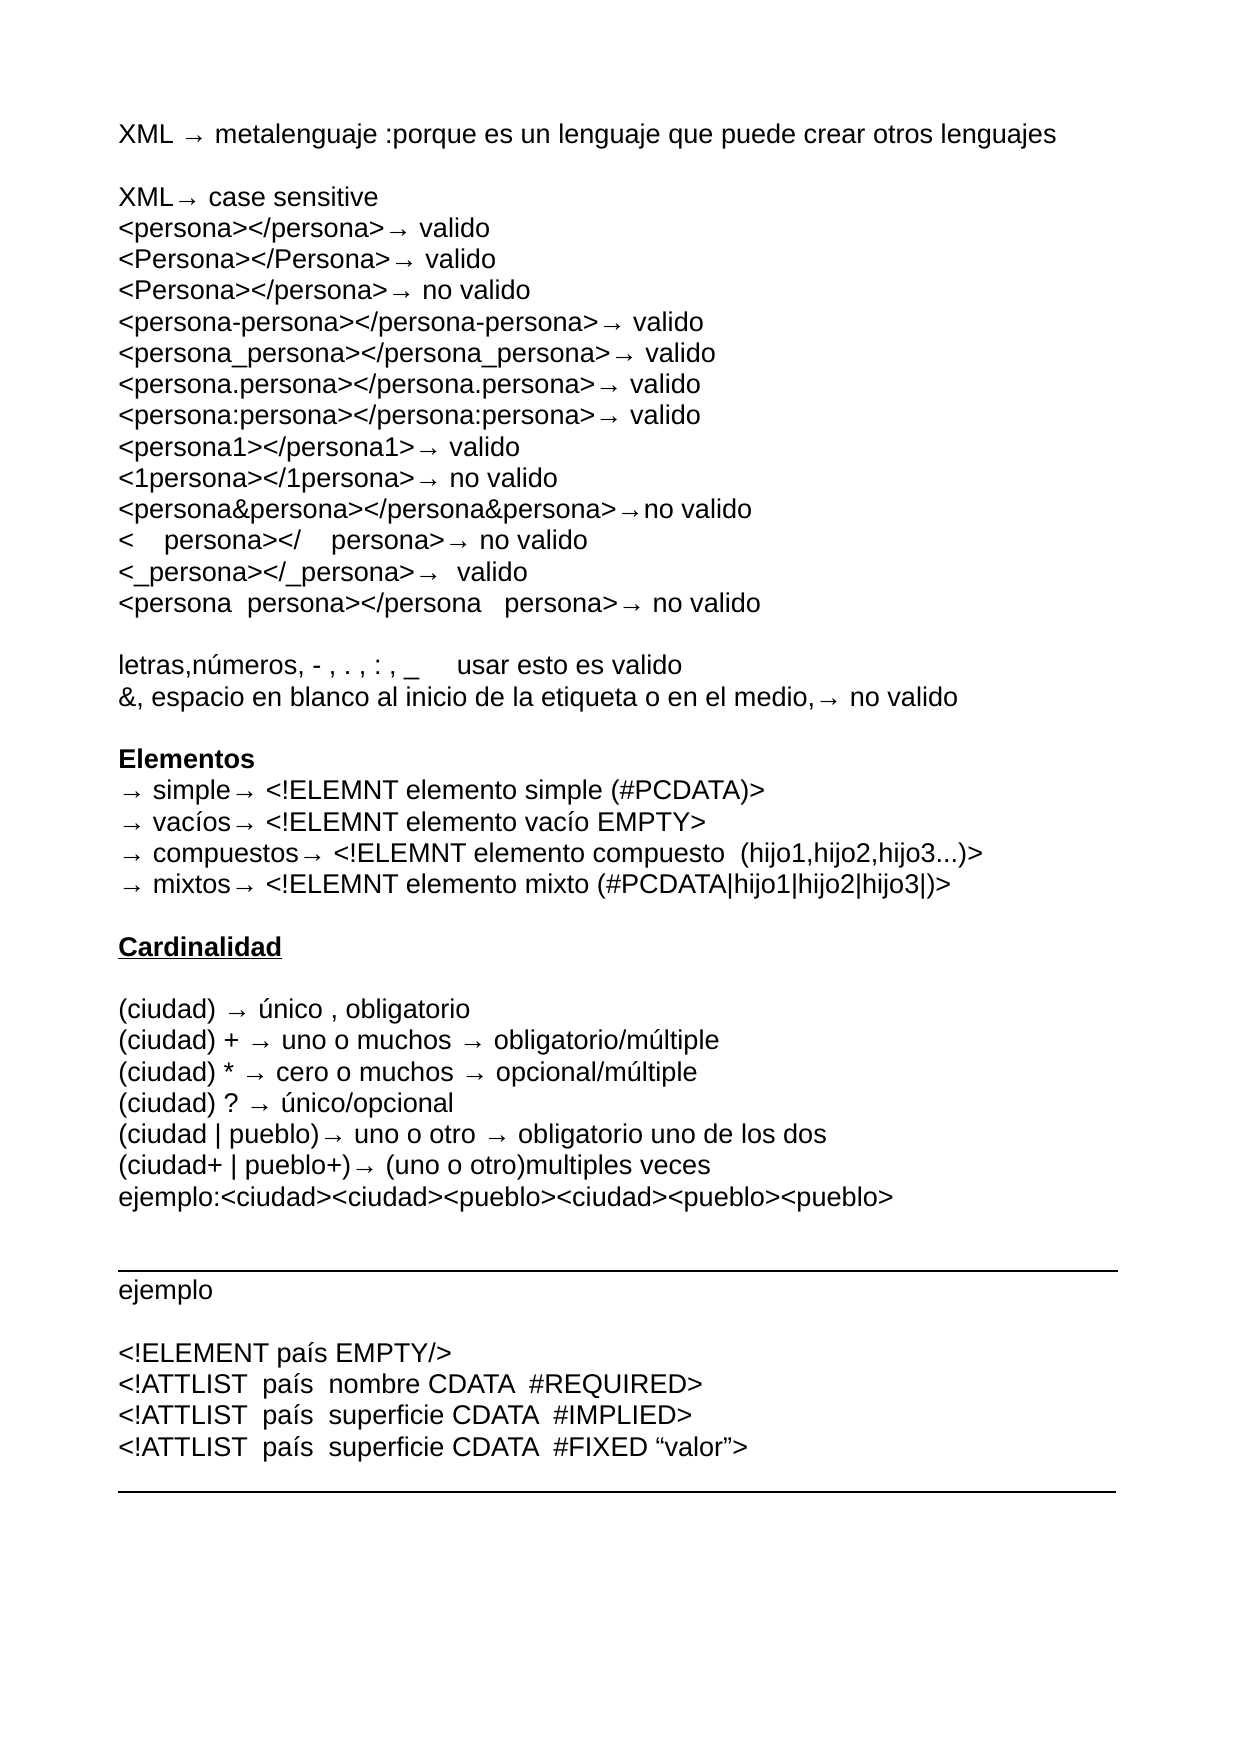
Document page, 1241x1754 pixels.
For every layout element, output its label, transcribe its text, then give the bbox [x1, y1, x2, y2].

text → vacíos→ <!ELEMNT elemento vacío EMPTY> [118, 806, 1122, 837]
text (ciudad) ? → único/opcional [118, 1087, 1122, 1118]
text <persona:persona></persona:persona>→ valido [118, 399, 1122, 431]
text <!ELEMENT país EMPTY/> [118, 1337, 1122, 1368]
text (ciudad | pueblo)→ uno o otro → obligatorio uno de los dos [118, 1118, 1122, 1149]
text ejemplo [118, 1274, 1122, 1306]
text <!ATTLIST país nombre CDATA #REQUIRED> [118, 1368, 1122, 1399]
text < persona></ persona>→ no valido [118, 524, 1122, 556]
text Elementos [118, 743, 1122, 774]
text <persona&persona></persona&persona>→no valido [118, 493, 1122, 524]
text (ciudad) → único , obligatorio [118, 993, 1122, 1024]
text Cardinalidad [118, 931, 1122, 962]
text <persona></persona>→ valido [118, 212, 1122, 243]
text <persona.persona></persona.persona>→ valido [118, 368, 1122, 399]
text <persona-persona></persona-persona>→ valido [118, 306, 1122, 337]
text <!ATTLIST país superficie CDATA #FIXED “valor”> [118, 1431, 1122, 1462]
text &, espacio en blanco al inicio de la etiqueta o en el medio,→ no valido [118, 681, 1122, 712]
text (ciudad) * → cero o muchos → opcional/múltiple [118, 1056, 1122, 1087]
text → compuestos→ <!ELEMNT elemento compuesto (hijo1,hijo2,hijo3...)> [118, 837, 1122, 868]
text <Persona></persona>→ no valido [118, 274, 1122, 306]
text → mixtos→ <!ELEMNT elemento mixto (#PCDATA|hijo1|hijo2|hijo3|)> [118, 868, 1122, 899]
text <persona persona></persona persona>→ no valido [118, 587, 1122, 618]
text <Persona></Persona>→ valido [118, 243, 1122, 274]
text (ciudad+ | pueblo+)→ (uno o otro)multiples veces [118, 1149, 1122, 1181]
text (ciudad) + → uno o muchos → obligatorio/múltiple [118, 1024, 1122, 1056]
text <persona1></persona1>→ valido [118, 431, 1122, 462]
text letras,números, - , . , : , _ usar esto es valido [118, 649, 1122, 681]
text <1persona></1persona>→ no valido [118, 462, 1122, 493]
text ejemplo:<ciudad><ciudad><pueblo><ciudad><pueblo><pueblo> [118, 1181, 1122, 1212]
text XML→ case sensitive [118, 181, 1122, 212]
text <!ATTLIST país superficie CDATA #IMPLIED> [118, 1399, 1122, 1431]
text → simple→ <!ELEMNT elemento simple (#PCDATA)> [118, 774, 1122, 806]
text <persona_persona></persona_persona>→ valido [118, 337, 1122, 368]
text XML → metalenguaje :porque es un lenguaje que puede crear otros lenguajes [118, 118, 1122, 149]
text <_persona></_persona>→ valido [118, 556, 1122, 587]
